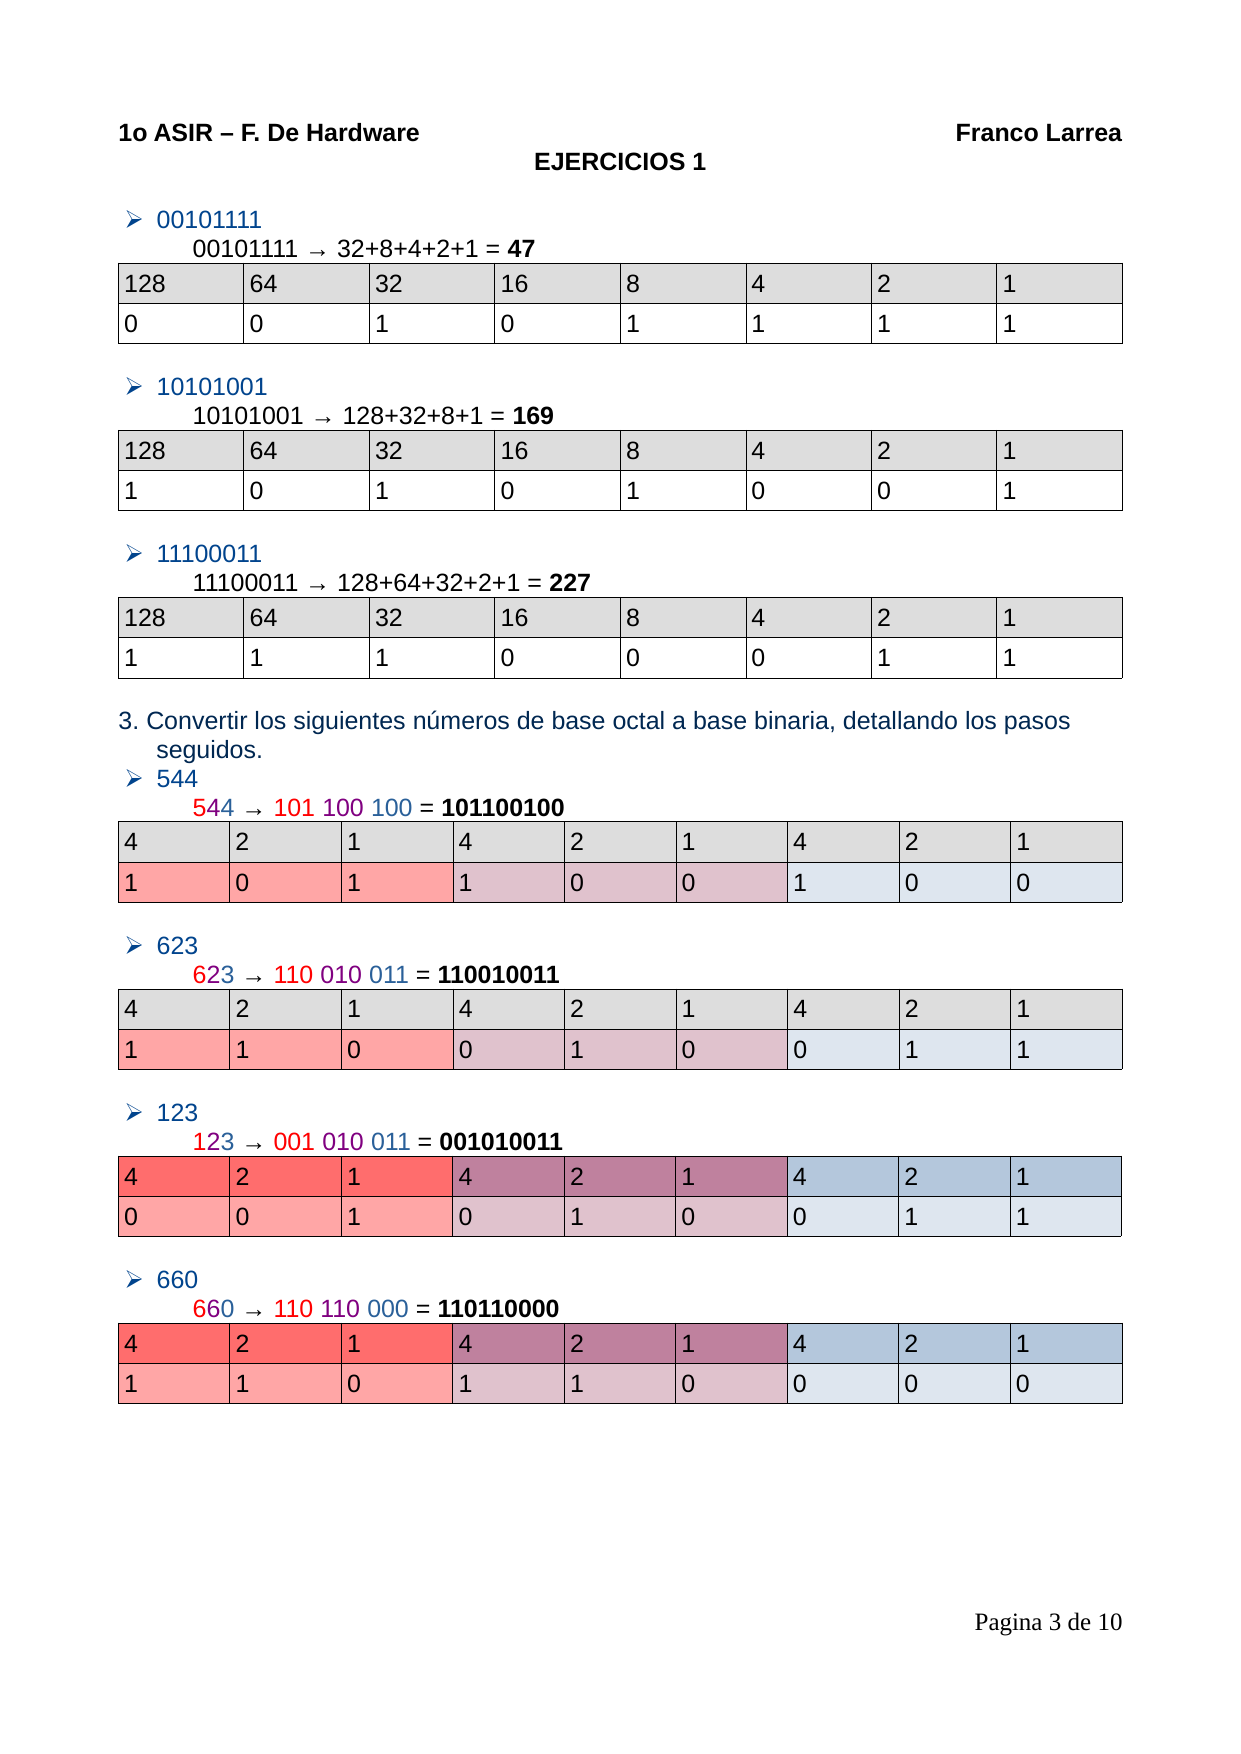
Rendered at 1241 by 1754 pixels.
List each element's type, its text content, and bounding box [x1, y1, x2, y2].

table_header 4 [747, 431, 871, 470]
table_header 4 [119, 1324, 229, 1363]
table_cell 1 [370, 638, 494, 677]
table_header 1 [677, 822, 787, 862]
table_cell 1 [565, 1364, 675, 1403]
table_header 1 [342, 1157, 452, 1196]
table_cell 1 [621, 471, 746, 510]
table_cell 1 [997, 304, 1122, 343]
table_cell 0 [230, 1197, 341, 1236]
table_header 64 [244, 431, 369, 470]
table_header 1 [342, 990, 453, 1029]
table_cell 1 [997, 638, 1122, 677]
text 623 → 110 010 011 = 110010011 [192, 960, 1122, 988]
table_header 4 [453, 1324, 564, 1363]
table_header 8 [621, 264, 746, 303]
table_cell 1 [1011, 1197, 1121, 1236]
table_cell 1 [230, 1030, 341, 1069]
table_cell 1 [997, 471, 1122, 510]
table_header 2 [899, 1324, 1010, 1363]
table_header 8 [621, 598, 746, 637]
table_cell 0 [788, 1197, 898, 1236]
table_cell 1 [370, 471, 494, 510]
table_header 2 [900, 822, 1010, 862]
table_cell 0 [230, 863, 341, 902]
table_cell 0 [747, 471, 871, 510]
table_cell 1 [788, 863, 899, 902]
table_header 16 [495, 431, 620, 470]
table_header 4 [454, 990, 564, 1029]
table_header 128 [119, 264, 243, 303]
table_cell 1 [119, 638, 243, 677]
table_header 4 [747, 598, 871, 637]
table_cell 0 [495, 304, 620, 343]
table_cell 0 [899, 1364, 1010, 1403]
table_header 1 [676, 1324, 787, 1363]
table_header 2 [230, 1157, 341, 1196]
table_cell 0 [621, 638, 746, 677]
table_cell 0 [565, 863, 676, 902]
table_header 2 [230, 822, 341, 862]
table_cell 1 [342, 863, 453, 902]
table_cell 1 [872, 304, 996, 343]
text 660 → 110 110 000 = 110110000 [192, 1294, 1122, 1323]
table_header 2 [899, 1157, 1010, 1196]
table_cell 0 [454, 1030, 564, 1069]
table_header 2 [565, 1157, 675, 1196]
table_cell 0 [119, 1197, 229, 1236]
subtitle 11100011 [124, 539, 1122, 568]
table_header 2 [565, 822, 676, 862]
table_header 2 [872, 598, 996, 637]
table_cell 0 [342, 1030, 453, 1069]
table_header 128 [119, 431, 243, 470]
table_header 1 [342, 1324, 452, 1363]
table_cell 0 [788, 1364, 898, 1403]
table_header 16 [495, 598, 620, 637]
table_header 1 [1011, 1157, 1121, 1196]
table_cell 0 [747, 638, 871, 677]
table_cell 1 [872, 638, 996, 677]
subtitle 544 [124, 764, 1122, 793]
table_cell 0 [900, 863, 1010, 902]
table_header 2 [872, 431, 996, 470]
table_cell 1 [119, 1364, 229, 1403]
subtitle Convertir los siguientes números de base octal a base binaria, detallando los pasos seguidos. [118, 706, 1122, 764]
table_cell 1 [900, 1030, 1010, 1069]
table_cell 1 [244, 638, 369, 677]
table_cell 0 [453, 1197, 564, 1236]
table_cell 1 [454, 863, 564, 902]
table_header 32 [370, 598, 494, 637]
table_header 1 [1011, 1324, 1122, 1363]
table_cell 0 [495, 638, 620, 677]
table_cell 1 [370, 304, 494, 343]
table_cell 1 [230, 1364, 341, 1403]
table_header 4 [788, 1157, 898, 1196]
table_cell 1 [119, 863, 229, 902]
table_header 8 [621, 431, 746, 470]
table_header 2 [872, 264, 996, 303]
table_header 2 [230, 1324, 341, 1363]
table_header 32 [370, 431, 494, 470]
table_header 4 [119, 990, 229, 1029]
table_header 1 [342, 822, 453, 862]
table_header 32 [370, 264, 494, 303]
text 123 → 001 010 011 = 001010011 [192, 1127, 1122, 1156]
table_header 64 [244, 264, 369, 303]
table_cell 0 [1011, 1364, 1122, 1403]
table_header 1 [997, 264, 1122, 303]
table_header 128 [119, 598, 243, 637]
table_header 1 [1011, 822, 1122, 862]
table_cell 1 [453, 1364, 564, 1403]
table_cell 1 [342, 1197, 452, 1236]
table_cell 1 [621, 304, 746, 343]
table_cell 1 [565, 1030, 676, 1069]
text 10101001 → 128+32+8+1 = 169 [192, 401, 1122, 430]
table_cell 0 [872, 471, 996, 510]
subtitle 123 [124, 1098, 1122, 1127]
table_header 4 [454, 822, 564, 862]
table_header 1 [676, 1157, 787, 1196]
table_cell 1 [1011, 1030, 1122, 1069]
table_cell 0 [676, 1364, 787, 1403]
table_header 2 [565, 1324, 675, 1363]
table_cell 0 [788, 1030, 899, 1069]
table_cell 0 [119, 304, 243, 343]
subtitle 660 [124, 1265, 1122, 1294]
table_header 2 [900, 990, 1010, 1029]
text 00101111 → 32+8+4+2+1 = 47 [192, 234, 1122, 263]
table_header 4 [119, 1157, 229, 1196]
table_header 2 [565, 990, 676, 1029]
table_header 1 [1011, 990, 1122, 1029]
table_header 4 [747, 264, 871, 303]
table_header 4 [453, 1157, 564, 1196]
table_cell 0 [1011, 863, 1122, 902]
table_header 4 [119, 822, 229, 862]
table_cell 0 [495, 471, 620, 510]
table_cell 0 [244, 304, 369, 343]
table_cell 0 [244, 471, 369, 510]
table_header 4 [788, 822, 899, 862]
table_cell 0 [677, 1030, 787, 1069]
subtitle 00101111 [124, 205, 1122, 234]
table_cell 1 [747, 304, 871, 343]
table_cell 1 [899, 1197, 1010, 1236]
subtitle 10101001 [124, 372, 1122, 401]
text 11100011 → 128+64+32+2+1 = 227 [192, 568, 1122, 597]
table_header 16 [495, 264, 620, 303]
table_cell 0 [677, 863, 787, 902]
table_header 2 [230, 990, 341, 1029]
table_header 64 [244, 598, 369, 637]
table_header 1 [677, 990, 787, 1029]
table_header 4 [788, 990, 899, 1029]
table_header 1 [997, 431, 1122, 470]
table_cell 0 [676, 1197, 787, 1236]
table_cell 1 [119, 1030, 229, 1069]
subtitle 623 [124, 931, 1122, 960]
table_cell 1 [565, 1197, 675, 1236]
table_cell 1 [119, 471, 243, 510]
table_header 4 [788, 1324, 898, 1363]
table_header 1 [997, 598, 1122, 637]
table_cell 0 [342, 1364, 452, 1403]
text 544 → 101 100 100 = 101100100 [192, 793, 1122, 821]
